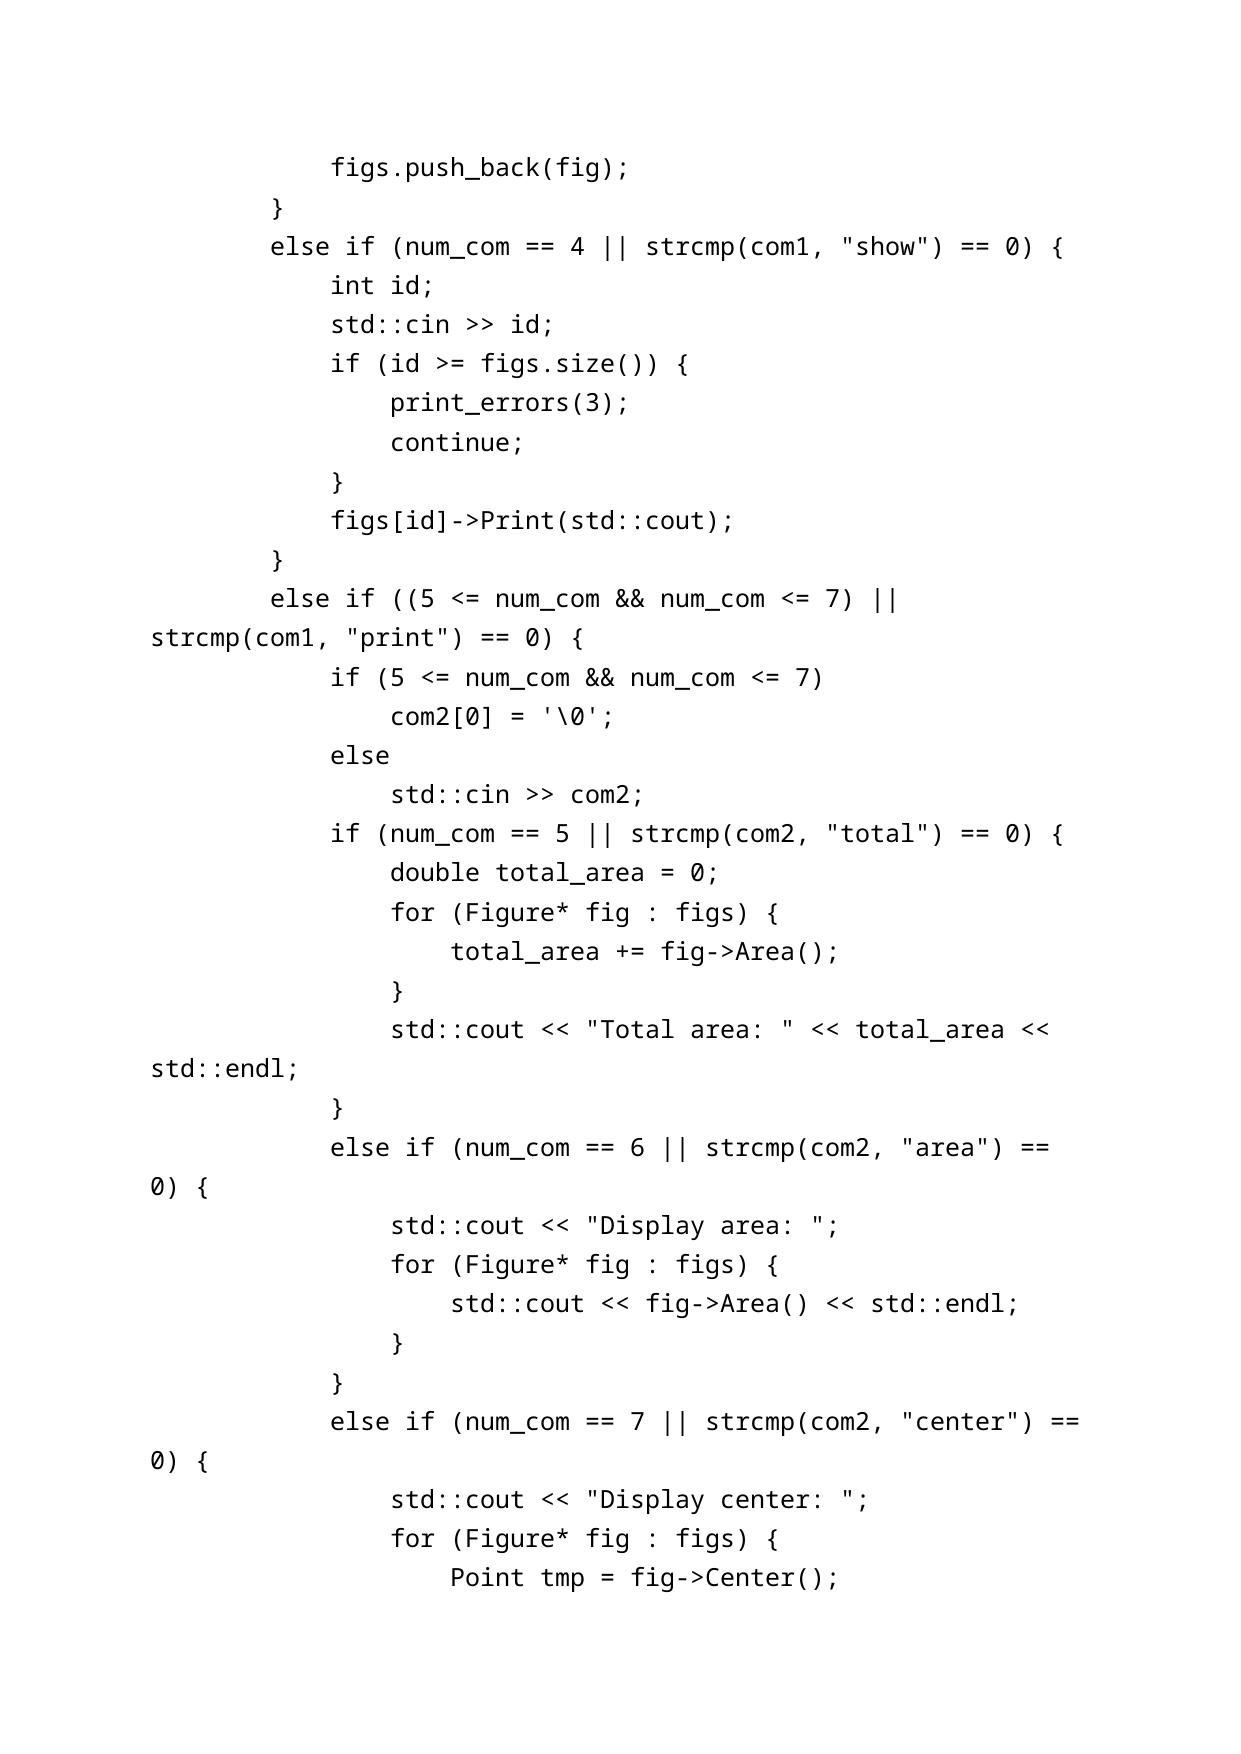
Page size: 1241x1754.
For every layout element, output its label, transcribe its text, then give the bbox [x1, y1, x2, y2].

text for (Figure* fig : figs) { [150, 894, 1090, 928]
text std::cin >> id; [150, 307, 1090, 341]
text if (num_com == 5 || strcmp(com2, "total") == 0) { [150, 816, 1090, 850]
text if (id >= figs.size()) { [150, 346, 1090, 380]
text } [150, 189, 1090, 223]
text else if ((5 <= num_com && num_com <= 7) || strcmp(com1, "print") == 0) { [150, 581, 1090, 654]
text print_errors(3); [150, 385, 1090, 419]
text if (5 <= num_com && num_com <= 7) [150, 659, 1090, 693]
text std::cout << "Total area: " << total_area << std::endl; [150, 1012, 1090, 1085]
text com2[0] = '\0'; [150, 698, 1090, 732]
text continue; [150, 424, 1090, 458]
text std::cout << "Display center: "; [150, 1482, 1090, 1516]
text std::cout << fig->Area() << std::endl; [150, 1286, 1090, 1320]
text } [150, 1325, 1090, 1359]
text } [150, 463, 1090, 497]
text } [150, 972, 1090, 1007]
text Point tmp = fig->Center(); [150, 1560, 1090, 1594]
text else [150, 737, 1090, 772]
text int id; [150, 267, 1090, 302]
text std::cin >> com2; [150, 777, 1090, 811]
text else if (num_com == 7 || strcmp(com2, "center") == 0) { [150, 1403, 1090, 1477]
text for (Figure* fig : figs) { [150, 1521, 1090, 1555]
text for (Figure* fig : figs) { [150, 1247, 1090, 1281]
text total_area += fig->Area(); [150, 933, 1090, 967]
text else if (num_com == 6 || strcmp(com2, "area") == 0) { [150, 1129, 1090, 1202]
text figs.push_back(fig); [150, 150, 1090, 184]
text std::cout << "Display area: "; [150, 1207, 1090, 1242]
text } [150, 1090, 1090, 1124]
text figs[id]->Print(std::cout); [150, 502, 1090, 537]
text else if (num_com == 4 || strcmp(com1, "show") == 0) { [150, 228, 1090, 262]
text double total_area = 0; [150, 855, 1090, 889]
text } [150, 1364, 1090, 1398]
text } [150, 542, 1090, 576]
